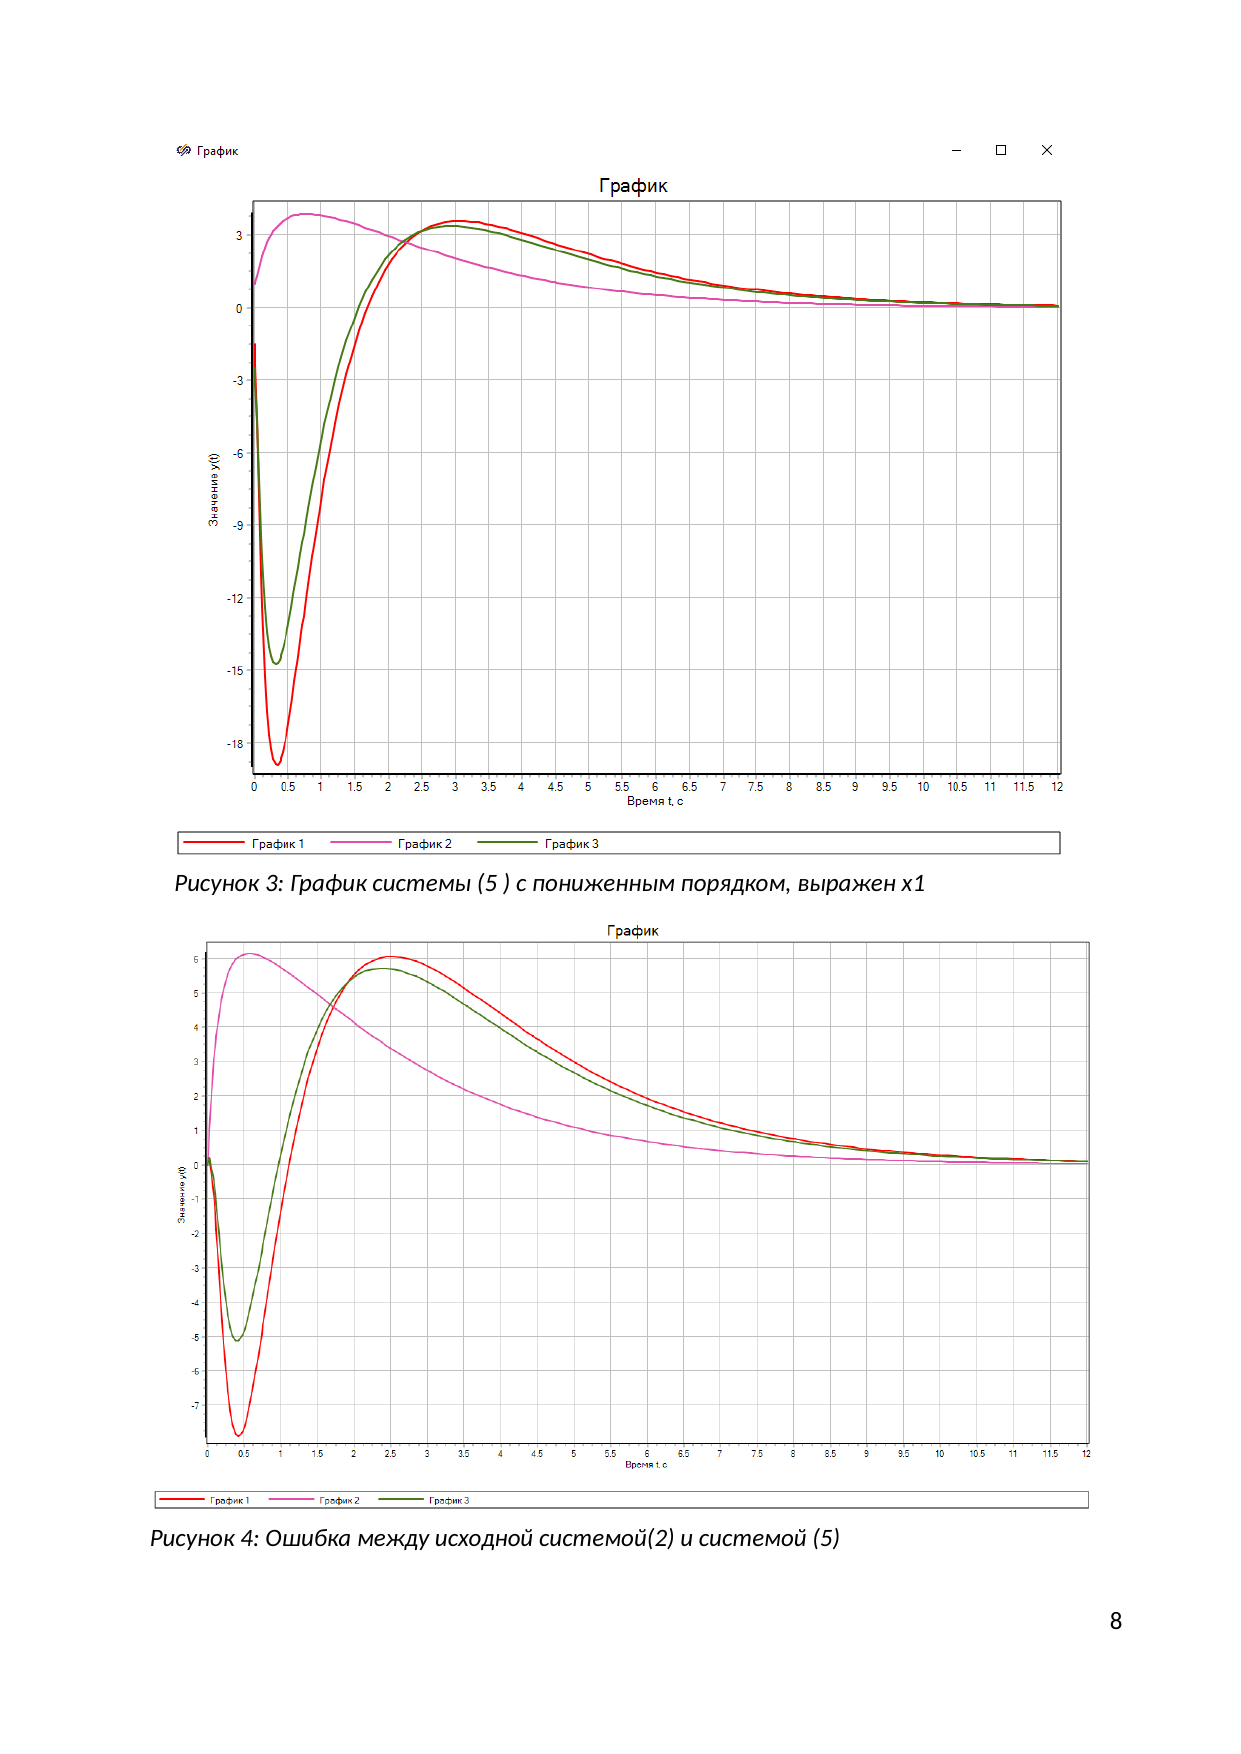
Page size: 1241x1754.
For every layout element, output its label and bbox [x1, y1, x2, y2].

table_header [119, 905, 1122, 1558]
picture [174, 137, 1067, 855]
table_header [119, 119, 1122, 903]
picture [149, 923, 1091, 1510]
